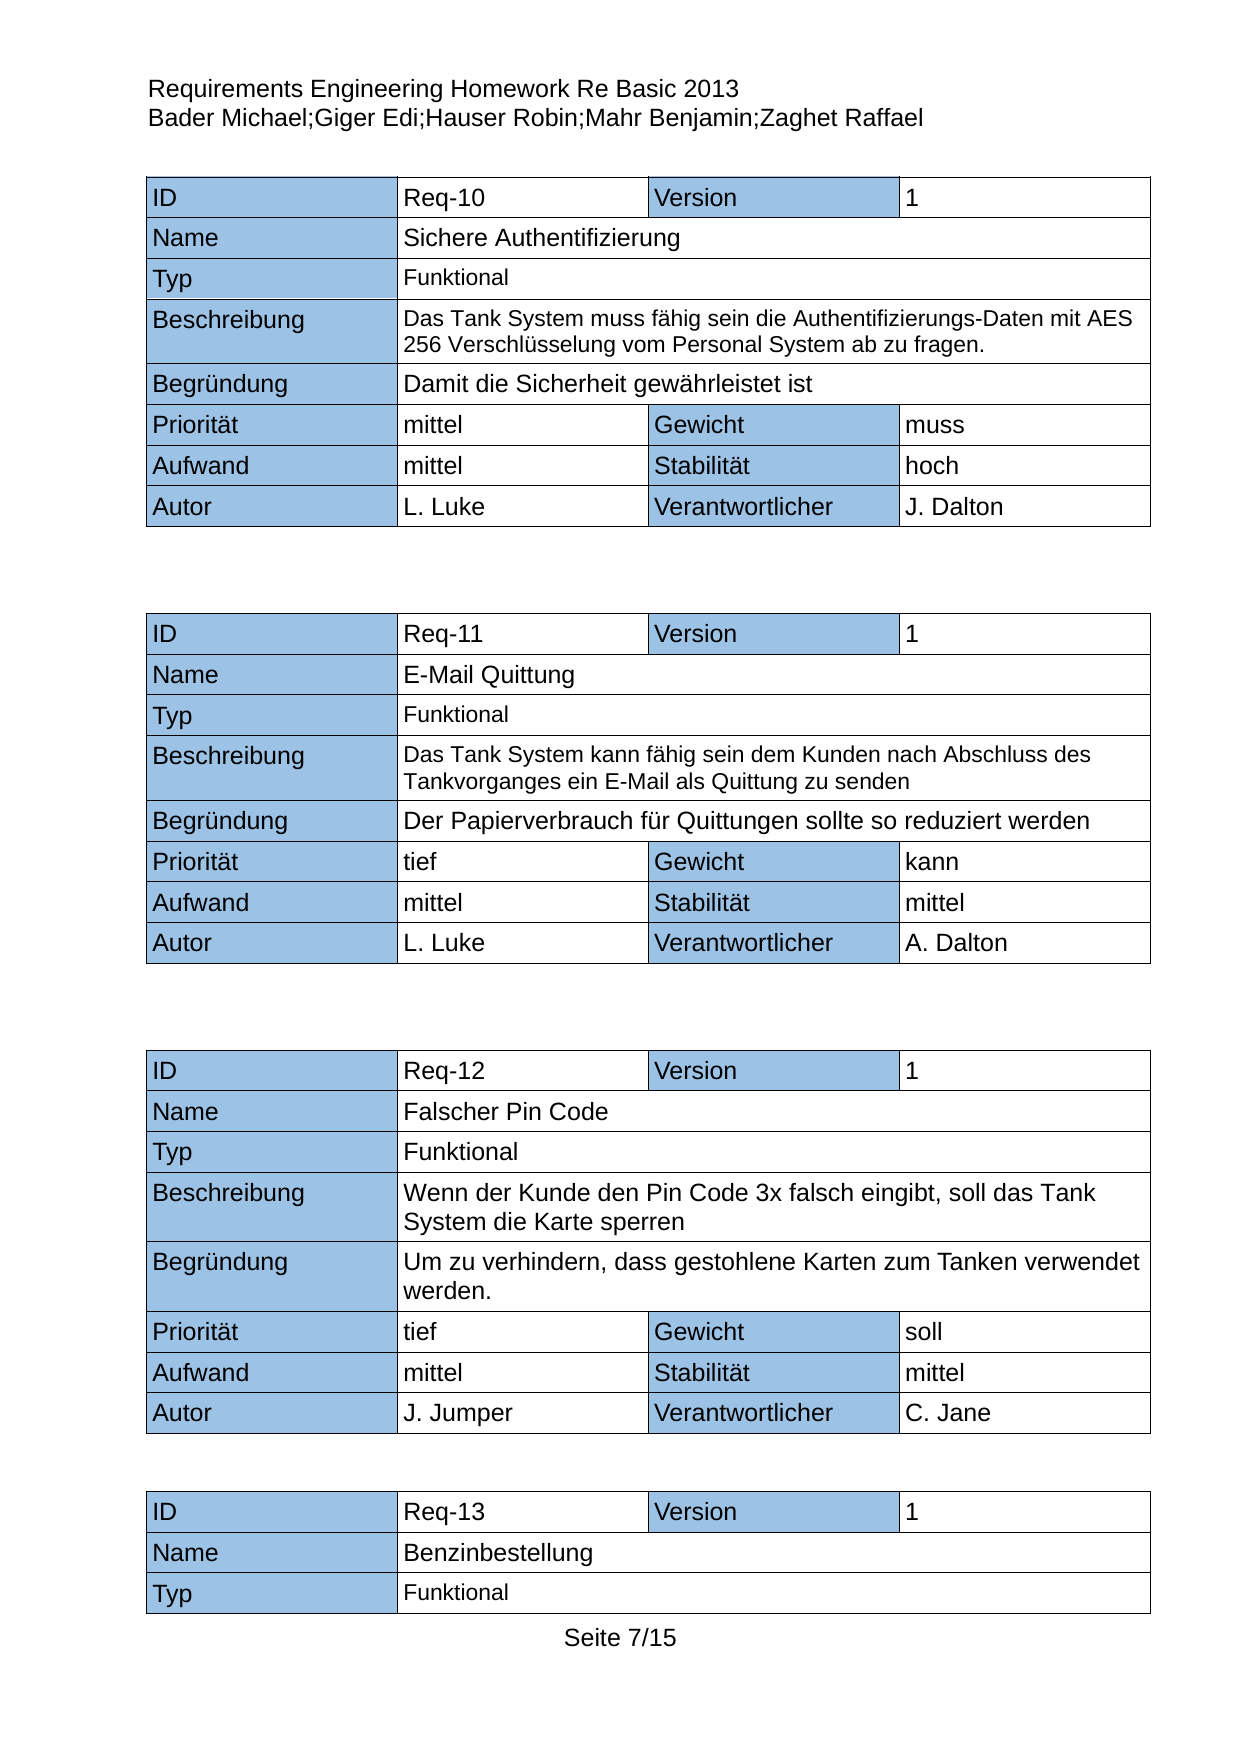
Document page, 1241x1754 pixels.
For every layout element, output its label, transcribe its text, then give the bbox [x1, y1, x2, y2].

table_cell J. Jumper [398, 1393, 648, 1433]
table_header Req-12 [398, 1051, 648, 1090]
table_cell Stabilität [649, 1353, 899, 1392]
table_cell Aufwand [147, 882, 397, 922]
table_cell Gewicht [649, 1312, 899, 1351]
table_cell Begründung [147, 801, 397, 841]
table_header Version [649, 1051, 899, 1090]
table_cell Um zu verhindern, dass gestohlene Karten zum Tanken verwendet werden. [398, 1242, 1150, 1311]
table_cell Name [147, 1091, 397, 1131]
table_cell mittel [900, 1353, 1150, 1392]
table_cell Begründung [147, 364, 397, 404]
table_cell Verantwortlicher [649, 923, 899, 963]
table_cell Wenn der Kunde den Pin Code 3x falsch eingibt, soll das Tank System die Karte sperren [398, 1173, 1150, 1241]
table_cell kann [900, 842, 1150, 881]
table_cell Typ [147, 1132, 397, 1172]
table_cell Beschreibung [147, 736, 397, 800]
table_header ID [147, 1051, 397, 1090]
table_cell Name [147, 218, 397, 258]
table_cell Name [147, 655, 397, 694]
table_cell Priorität [147, 1312, 397, 1351]
table_header ID [147, 1492, 397, 1532]
table_header Version [649, 1492, 899, 1532]
table_cell Das Tank System muss fähig sein die Authentifizierungs-Daten mit AES 256 Verschlüsselung vom Personal System ab zu fragen. [398, 300, 1150, 363]
table_cell Beschreibung [147, 1173, 397, 1241]
table_cell L. Luke [398, 923, 648, 963]
table_cell Autor [147, 1393, 397, 1433]
table_cell Priorität [147, 842, 397, 881]
table_header 1 [900, 178, 1150, 217]
table_header Version [649, 614, 899, 654]
table_cell hoch [900, 446, 1150, 485]
table_header Req-10 [398, 178, 648, 217]
table_cell Der Papierverbrauch für Quittungen sollte so reduziert werden [398, 801, 1150, 841]
table_cell muss [900, 405, 1150, 445]
table_header 1 [900, 1051, 1150, 1090]
table_header ID [147, 178, 397, 217]
table_header 1 [900, 1492, 1150, 1532]
table_cell Gewicht [649, 405, 899, 445]
table_cell mittel [398, 882, 648, 922]
table_cell mittel [398, 405, 648, 445]
table_cell Stabilität [649, 882, 899, 922]
table_cell J. Dalton [900, 486, 1150, 526]
table_cell mittel [900, 882, 1150, 922]
table_cell Falscher Pin Code [398, 1091, 1150, 1131]
table_cell Das Tank System kann fähig sein dem Kunden nach Abschluss des Tankvorganges ein E-Mail als Quittung zu senden [398, 736, 1150, 800]
table_cell Gewicht [649, 842, 899, 881]
table_cell Benzinbestellung [398, 1533, 1150, 1572]
table_cell Priorität [147, 405, 397, 445]
table_cell L. Luke [398, 486, 648, 526]
table_cell Funktional [398, 1573, 1150, 1613]
table_cell Verantwortlicher [649, 1393, 899, 1433]
table_header 1 [900, 614, 1150, 654]
table_cell C. Jane [900, 1393, 1150, 1433]
table_cell Autor [147, 923, 397, 963]
table_header Req-11 [398, 614, 648, 654]
table_cell Name [147, 1533, 397, 1572]
table_cell Funktional [398, 695, 1150, 735]
table_cell Stabilität [649, 446, 899, 485]
table_cell Aufwand [147, 1353, 397, 1392]
table_cell Funktional [398, 1132, 1150, 1172]
table_cell mittel [398, 446, 648, 485]
table_cell Damit die Sicherheit gewährleistet ist [398, 364, 1150, 404]
table_cell mittel [398, 1353, 648, 1392]
table_cell A. Dalton [900, 923, 1150, 963]
table_cell Aufwand [147, 446, 397, 485]
table_cell tief [398, 1312, 648, 1351]
table_header Req-13 [398, 1492, 648, 1532]
table_cell Begründung [147, 1242, 397, 1311]
table_header Version [649, 178, 899, 217]
table_cell Funktional [398, 259, 1150, 298]
table_cell Beschreibung [147, 300, 397, 363]
table_header ID [147, 614, 397, 654]
table_cell tief [398, 842, 648, 881]
table_cell Typ [147, 1573, 397, 1613]
table_cell Typ [147, 259, 397, 298]
table_cell E-Mail Quittung [398, 655, 1150, 694]
table_cell soll [900, 1312, 1150, 1351]
table_cell Verantwortlicher [649, 486, 899, 526]
table_cell Autor [147, 486, 397, 526]
table_cell Sichere Authentifizierung [398, 218, 1150, 258]
table_cell Typ [147, 695, 397, 735]
